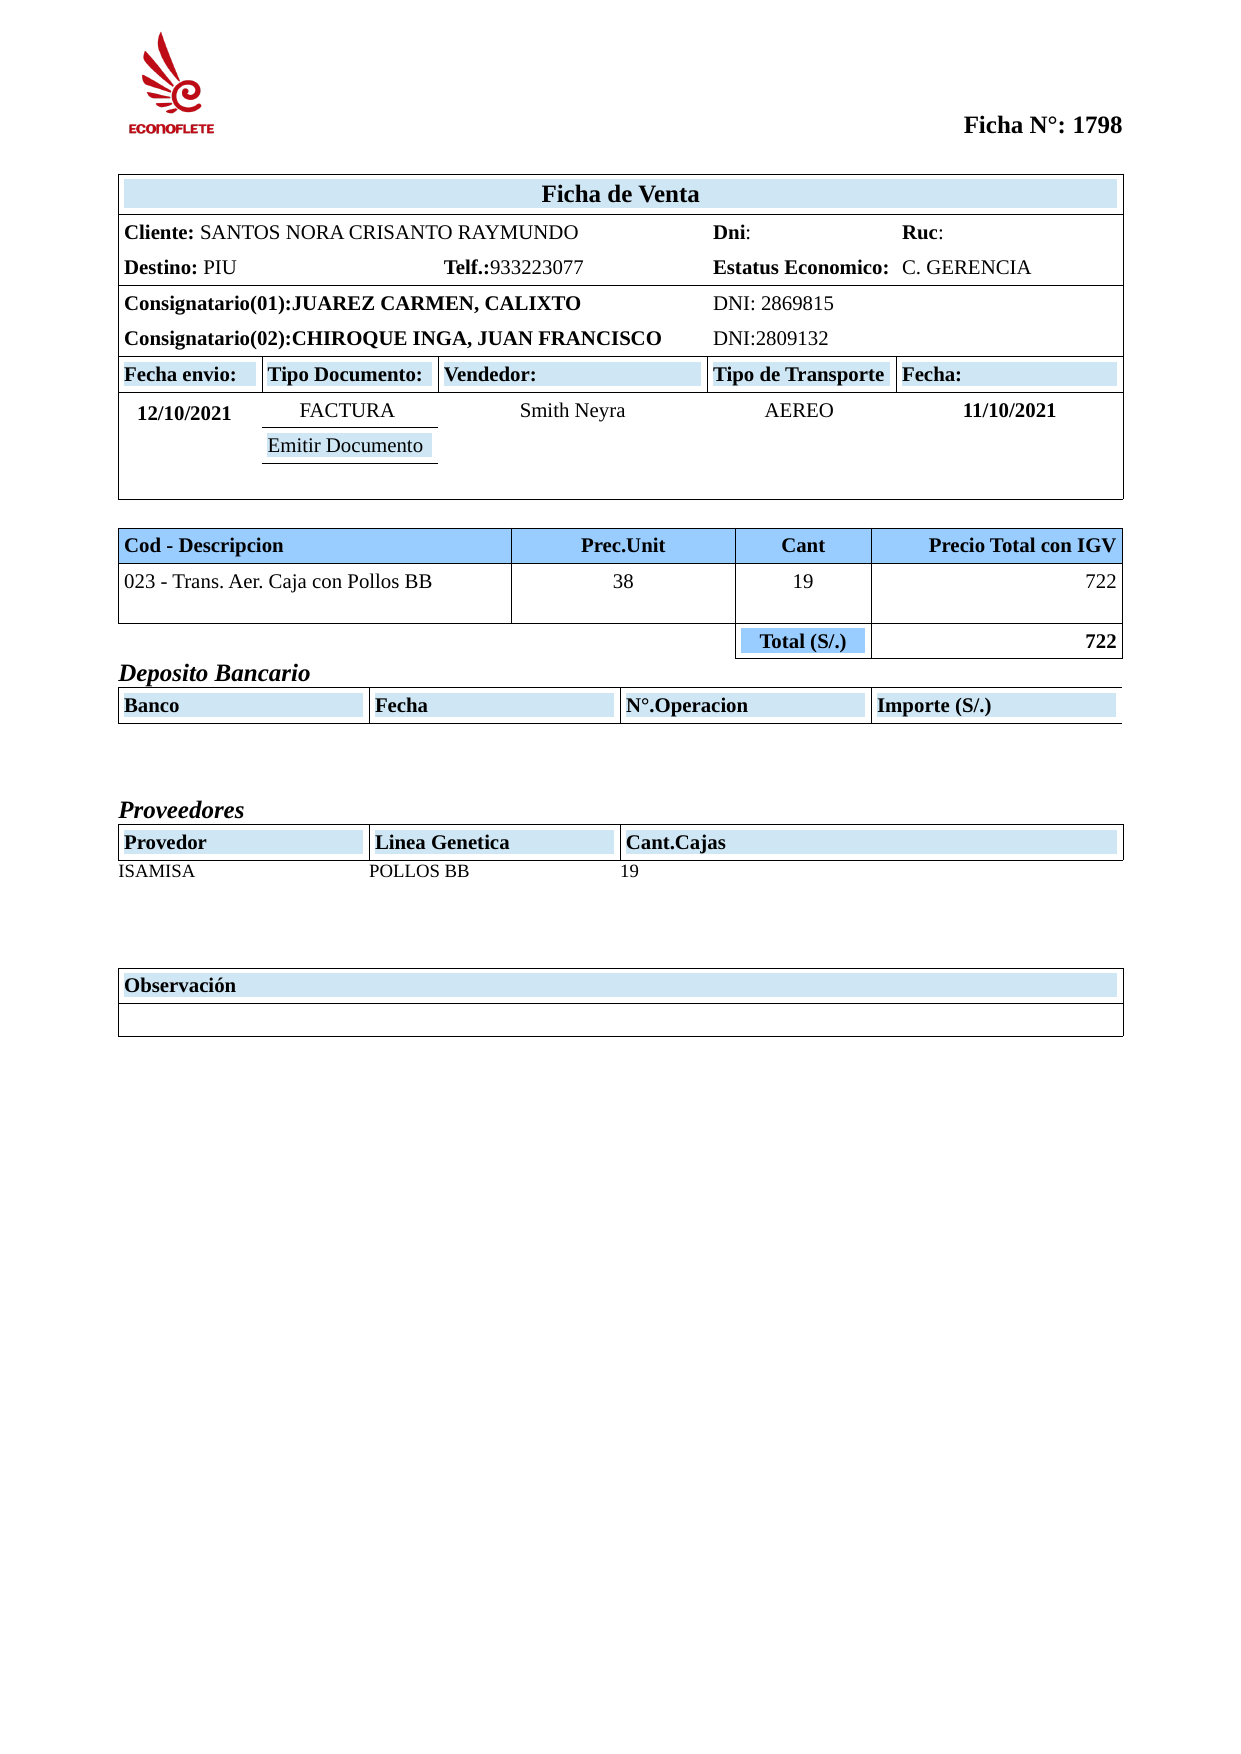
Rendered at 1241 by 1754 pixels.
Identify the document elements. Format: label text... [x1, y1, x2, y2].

table_cell [871, 724, 1122, 747]
table_cell Total (S/.) [736, 624, 871, 658]
table_header N°.Operacion [621, 688, 871, 723]
table_header Observación [119, 969, 1123, 1003]
table_cell [620, 946, 1123, 967]
table_cell [871, 747, 1122, 771]
text Proveedores [118, 795, 1122, 824]
table_cell Consignatario(01):JUAREZ CARMEN, CALIXTO [119, 286, 707, 321]
table_cell 12/10/2021 [119, 393, 262, 498]
table_cell Smith Neyra [438, 393, 707, 498]
table_cell [620, 924, 1123, 946]
table_cell [118, 924, 369, 946]
text Deposito Bancario [118, 658, 1122, 687]
table_cell Fecha envio: [119, 357, 262, 392]
table_cell [620, 771, 871, 795]
table_header Precio Total con IGV [872, 529, 1122, 563]
table_header Ficha de Venta [119, 175, 1123, 214]
table_cell ISAMISA [118, 861, 369, 881]
table_cell AEREO [707, 393, 896, 498]
table_cell 023 - Trans. Aer. Caja con Pollos BB [119, 564, 511, 623]
table_cell Tipo de Transporte [708, 357, 896, 392]
table_cell [369, 881, 620, 903]
table_cell 19 [736, 564, 871, 623]
table_cell Emitir Documento [262, 428, 438, 463]
table_cell [369, 771, 620, 795]
table_cell [262, 464, 438, 498]
table_cell [620, 881, 1123, 903]
table_header Importe (S/.) [872, 688, 1122, 723]
table_cell 722 [872, 564, 1122, 623]
table_header Banco [119, 688, 369, 723]
table_header Cant [736, 529, 871, 563]
table_cell Fecha: [897, 357, 1123, 392]
table_header Cod - Descripcion [119, 529, 511, 563]
table_header Fecha [370, 688, 620, 723]
table_cell 11/10/2021 [896, 393, 1123, 498]
table_header Linea Genetica [370, 825, 620, 859]
picture [118, 31, 225, 134]
table_cell [119, 1004, 1123, 1036]
table_cell Estatus Economico: [707, 249, 896, 285]
table_cell Destino: PIU [119, 249, 438, 285]
table_cell [620, 903, 1123, 924]
table_cell C. GERENCIA [896, 249, 1123, 285]
table_cell [118, 946, 369, 967]
table_cell [118, 624, 511, 658]
table_cell 19 [620, 861, 1123, 881]
table_cell [369, 903, 620, 924]
table_cell [118, 747, 369, 771]
table_cell DNI:2809132 [707, 321, 1123, 356]
table_cell [511, 624, 735, 658]
table_cell [369, 946, 620, 967]
table_cell [369, 724, 620, 747]
table_cell [118, 771, 369, 795]
table_cell Telf.:933223077 [438, 249, 707, 285]
table_cell Tipo Documento: [263, 357, 438, 392]
table_header Prec.Unit [512, 529, 735, 563]
table_cell FACTURA [262, 393, 438, 427]
table_cell [118, 881, 369, 903]
table_cell [620, 747, 871, 771]
table_cell 38 [512, 564, 735, 623]
table_cell Cliente: SANTOS NORA CRISANTO RAYMUNDO [119, 215, 707, 249]
table_cell [369, 924, 620, 946]
table_cell [118, 724, 369, 747]
table_cell Ruc: [896, 215, 1123, 249]
table_cell [620, 724, 871, 747]
table_cell Dni: [707, 215, 896, 249]
table_cell [871, 771, 1122, 795]
table_cell Vendedor: [439, 357, 707, 392]
table_cell Consignatario(02):CHIROQUE INGA, JUAN FRANCISCO [119, 321, 707, 356]
table_header Cant.Cajas [621, 825, 1123, 859]
table_header Provedor [119, 825, 369, 859]
table_cell 722 [872, 624, 1122, 658]
table_cell [118, 903, 369, 924]
table_cell DNI: 2869815 [707, 286, 1123, 321]
table_cell POLLOS BB [369, 861, 620, 881]
table_cell [369, 747, 620, 771]
